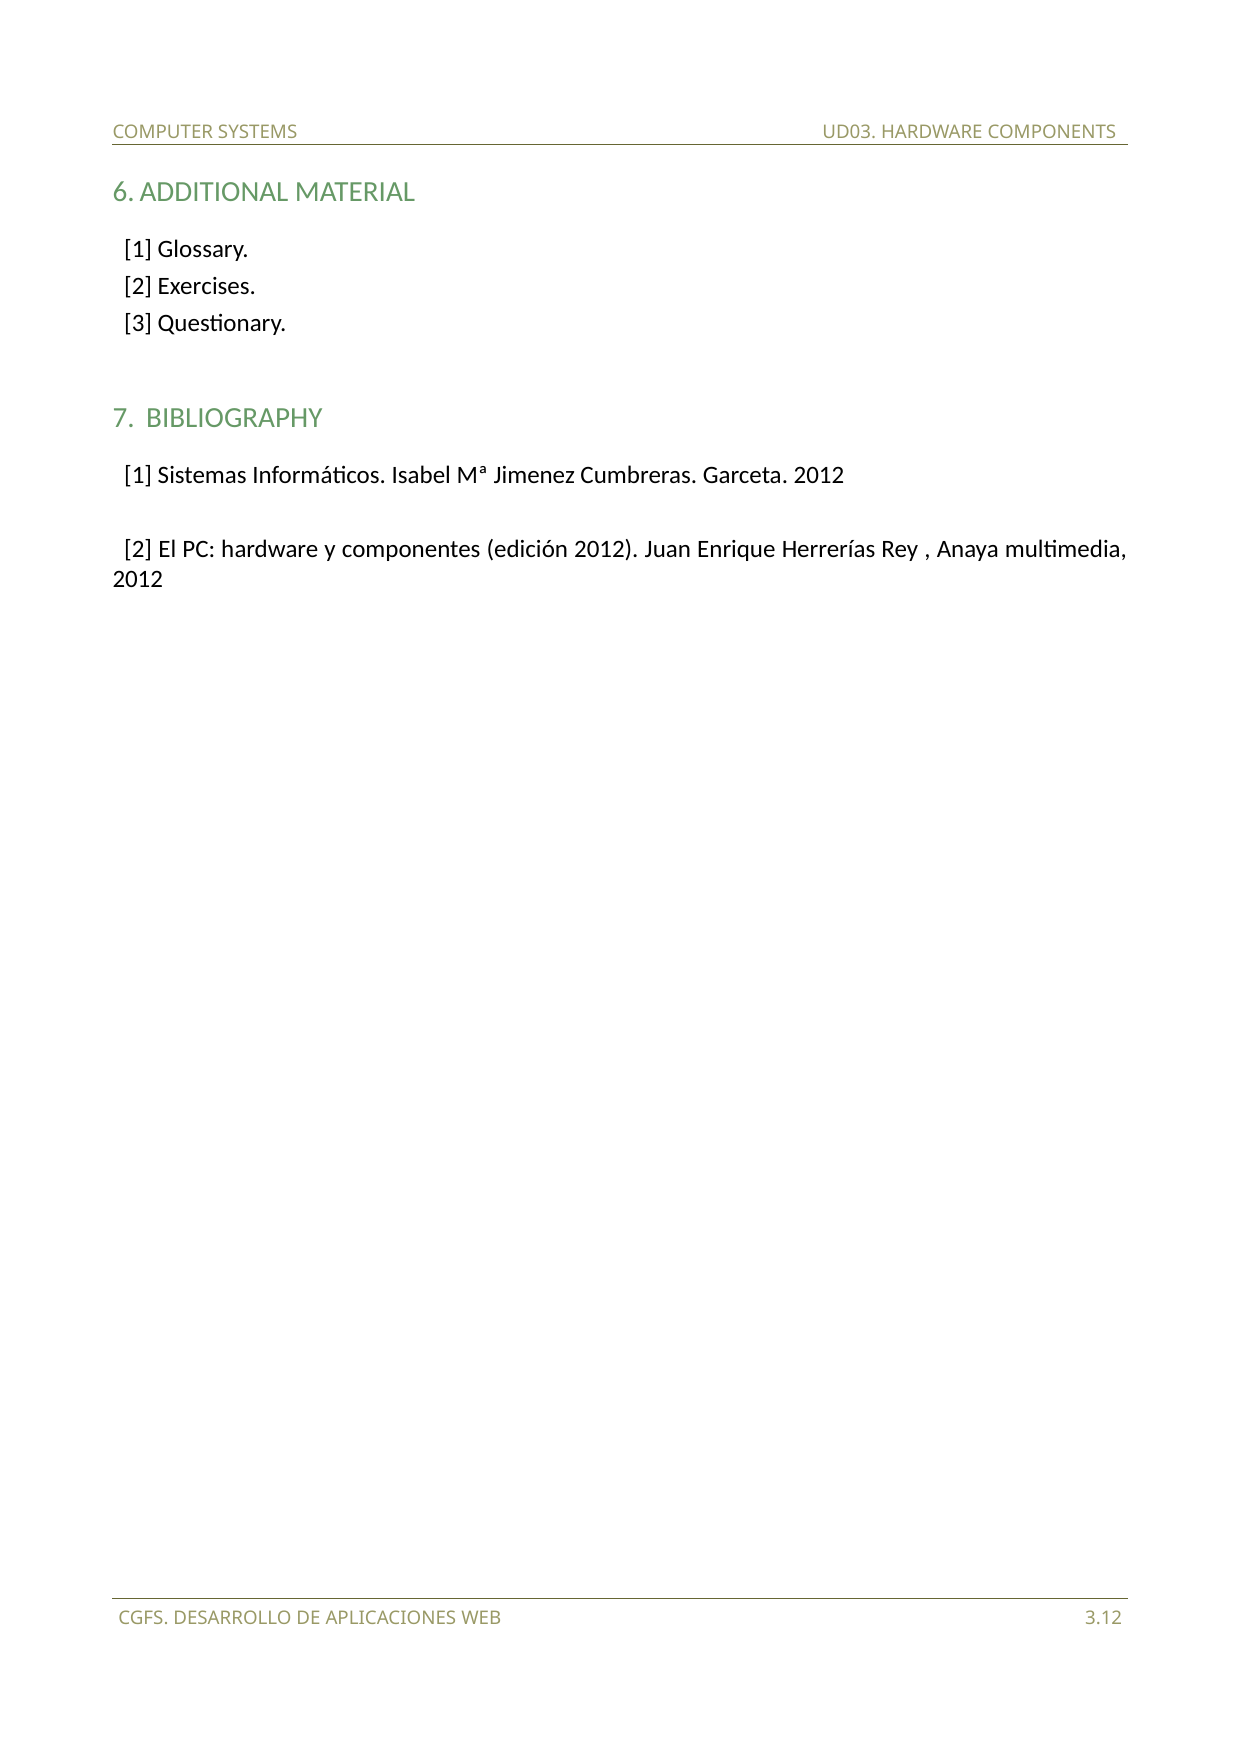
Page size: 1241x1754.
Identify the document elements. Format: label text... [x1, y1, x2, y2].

text [2] El PC: hardware y componentes (edición 2012). Juan Enrique Herrerías Rey , Anaya multimedia, 2012 [112, 533, 1128, 594]
text [3] Questionary. [112, 307, 1128, 337]
subtitle Bibliography [112, 399, 1128, 435]
text [2] Exercises. [112, 270, 1128, 301]
text [1] Glossary. [112, 233, 1128, 263]
subtitle Additional material [112, 173, 1128, 209]
text [1] Sistemas Informáticos. Isabel Mª Jimenez Cumbreras. Garceta. 2012 [112, 459, 1128, 489]
